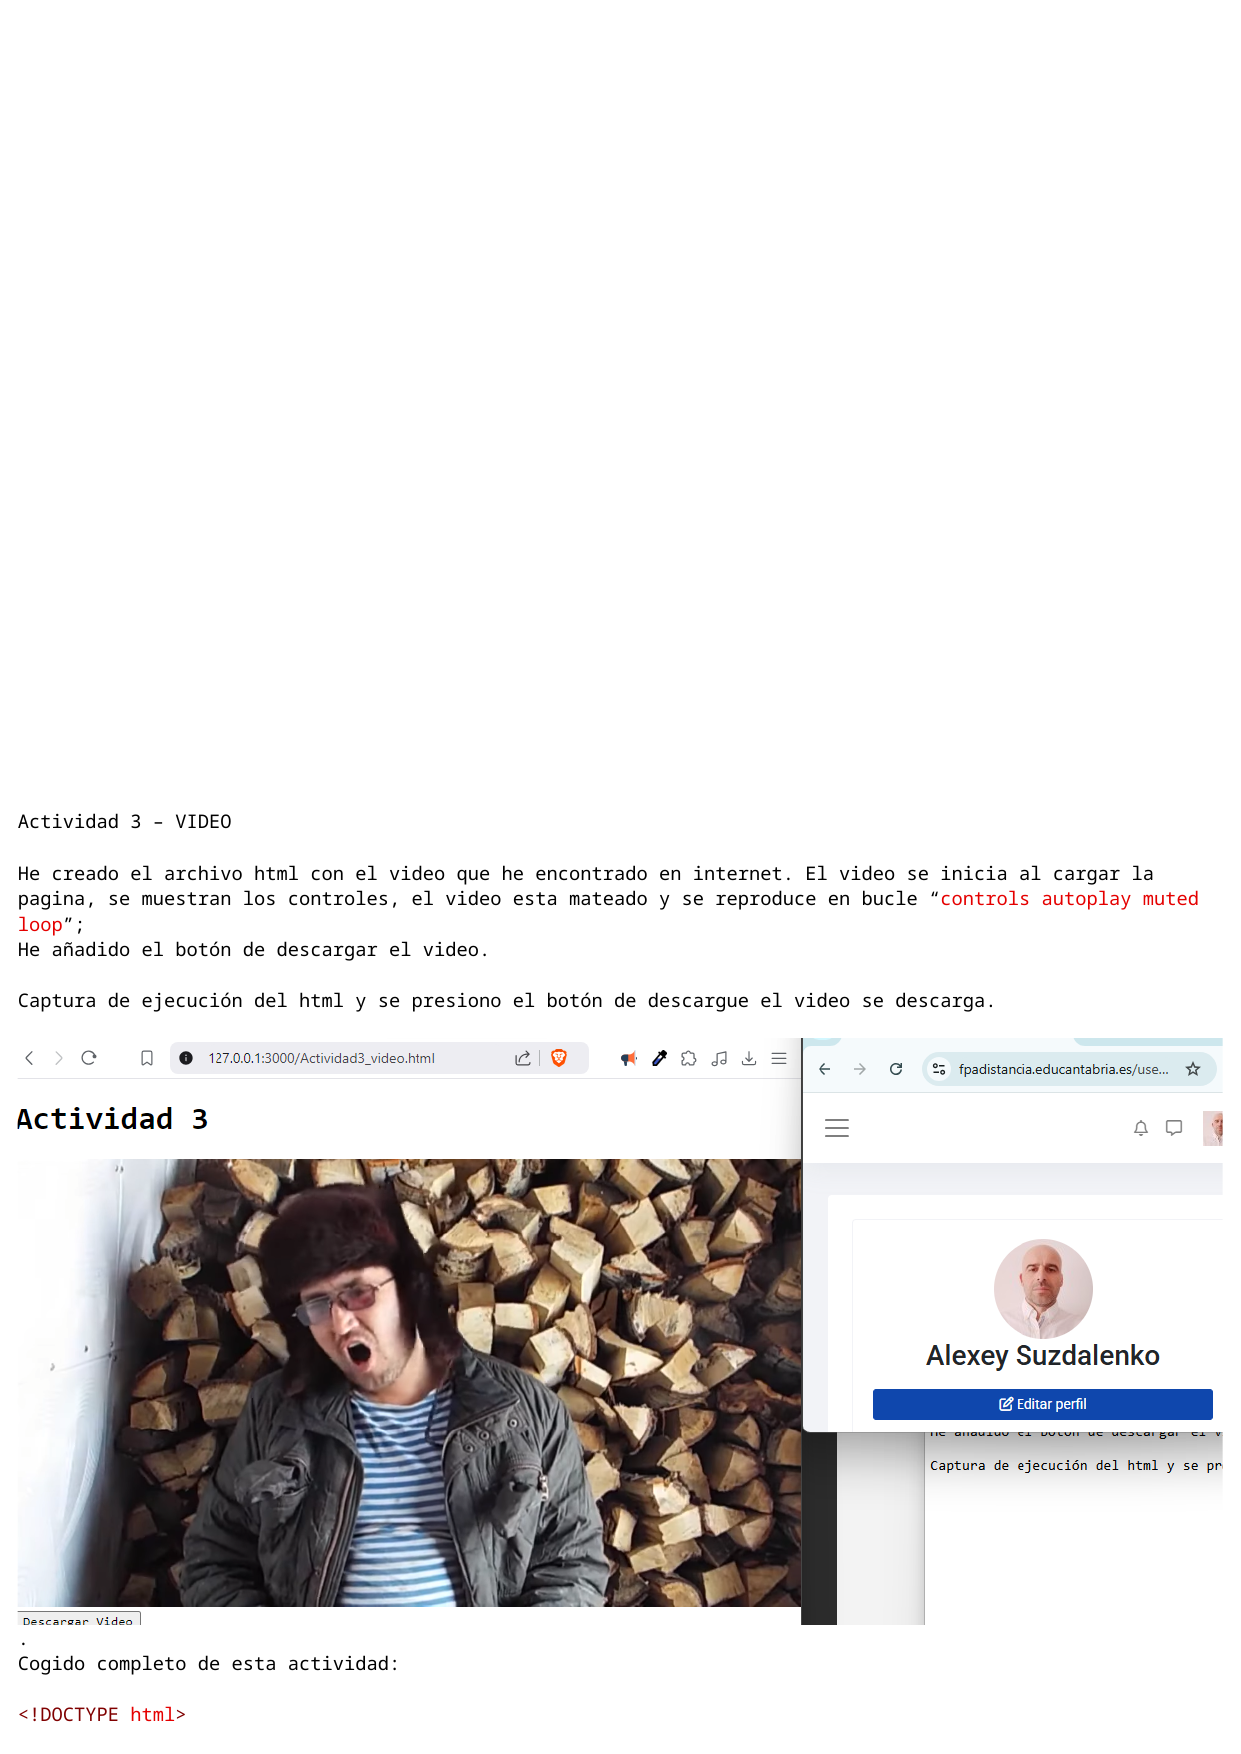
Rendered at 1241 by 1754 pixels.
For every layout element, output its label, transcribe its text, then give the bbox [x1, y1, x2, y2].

text He creado el archivo html con el video que he encontrado en internet. El video se inicia al cargar la pagina, se muestran los controles, el video esta mateado y se reproduce en bucle “controls autoplay muted loop”; [18, 860, 1222, 936]
text Actividad 3 – VIDEO [18, 809, 1222, 834]
text . [18, 1625, 1222, 1651]
picture [17, 1038, 1223, 1625]
text He añadido el botón de descargar el video. [18, 936, 1222, 962]
text <!DOCTYPE html> [18, 1702, 1222, 1727]
text Captura de ejecución del html y se presiono el botón de descargue el video se descarga. [18, 987, 1222, 1013]
text Cogido completo de esta actividad: [18, 1651, 1222, 1676]
